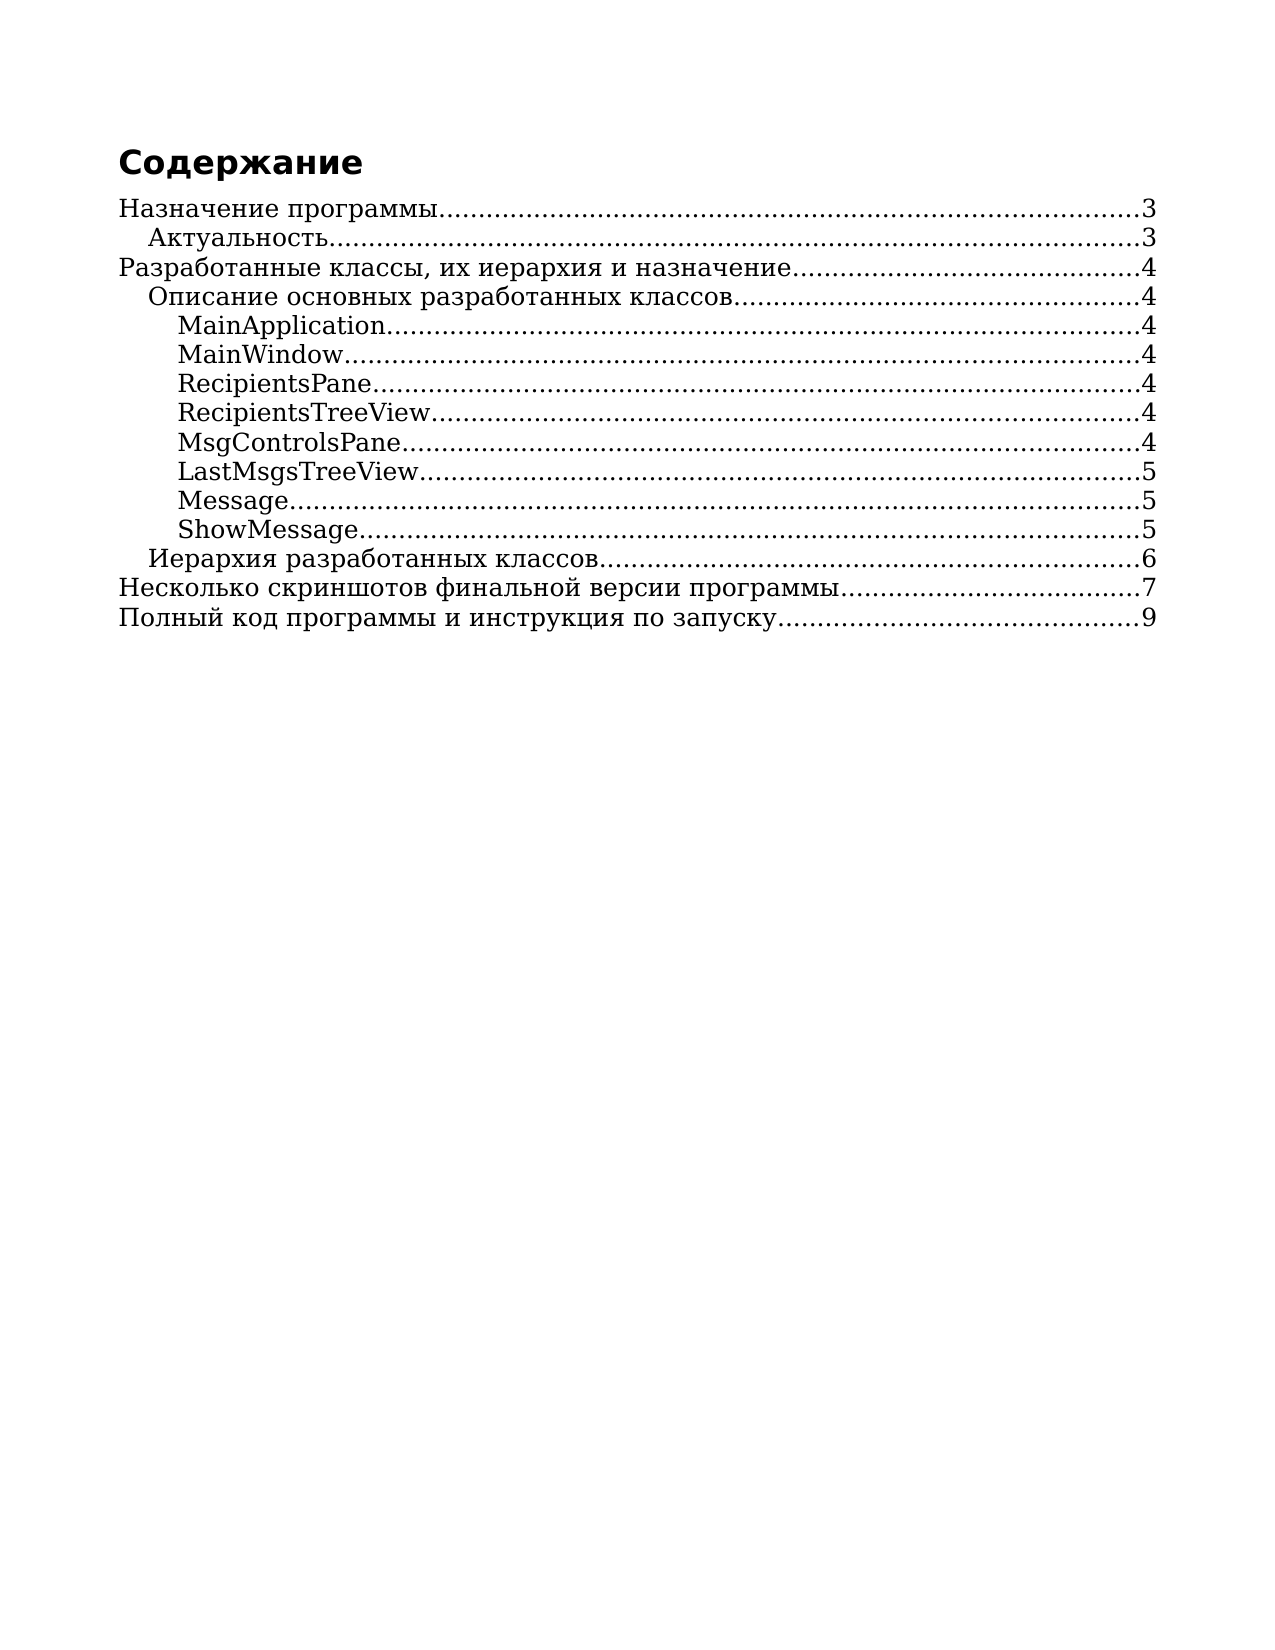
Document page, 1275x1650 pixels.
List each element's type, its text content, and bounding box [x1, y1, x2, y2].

text Разработанные классы, их иерархия и назначение 4 [118, 253, 1157, 282]
text Описание основных разработанных классов 4 [148, 282, 1157, 311]
text Иерархия разработанных классов 6 [148, 544, 1157, 574]
text Message 5 [177, 486, 1157, 515]
text MsgControlsPane 4 [177, 428, 1157, 457]
text Несколько скриншотов финальной версии программы 7 [118, 574, 1157, 603]
text Полный код программы и инструкция по запуску 9 [118, 603, 1157, 632]
text Актуальность 3 [148, 224, 1157, 253]
text ShowMessage 5 [177, 515, 1157, 544]
subtitle Содержание [118, 143, 1157, 182]
text RecipientsTreeView 4 [177, 399, 1157, 428]
text LastMsgsTreeView 5 [177, 457, 1157, 486]
text MainApplication 4 [177, 311, 1157, 340]
text Назначение программы 3 [118, 194, 1157, 224]
text RecipientsPane 4 [177, 369, 1157, 399]
text MainWindow 4 [177, 340, 1157, 369]
